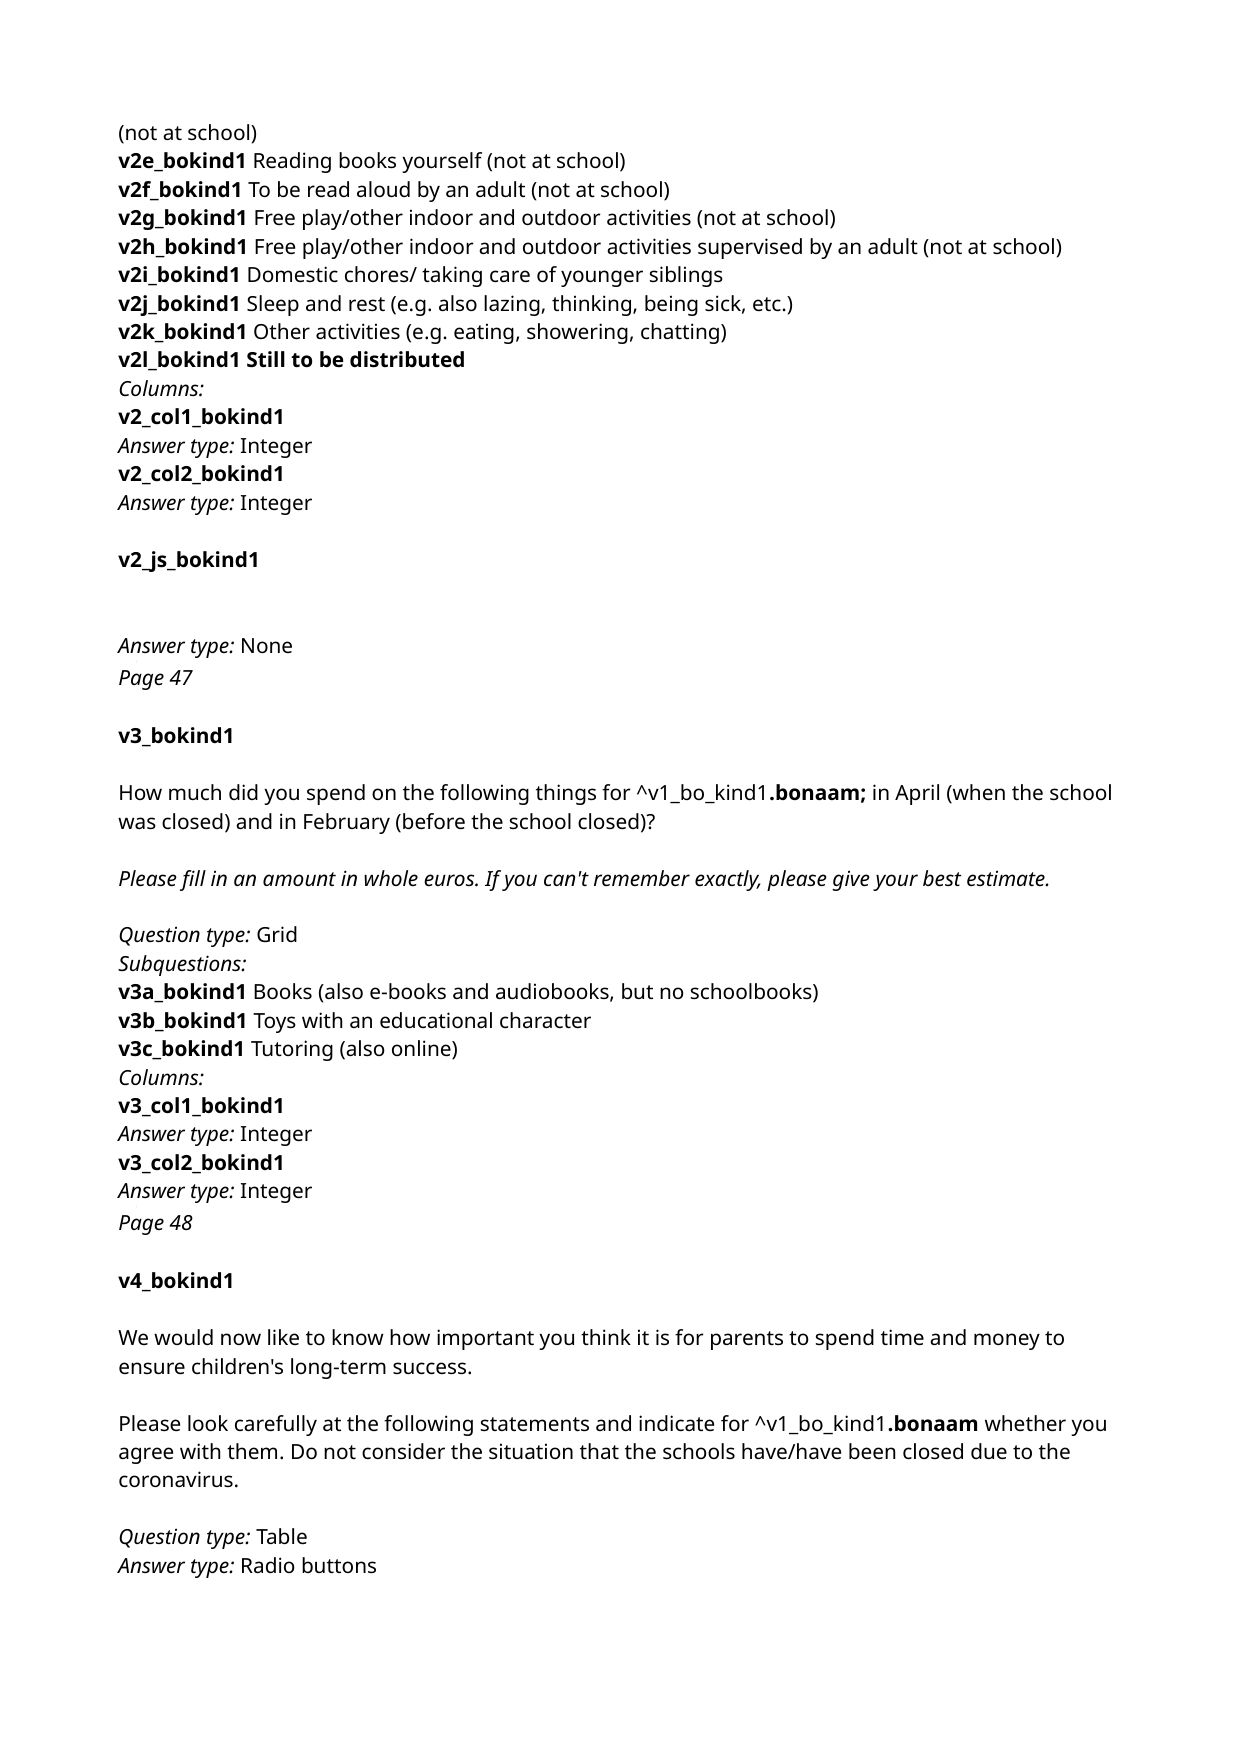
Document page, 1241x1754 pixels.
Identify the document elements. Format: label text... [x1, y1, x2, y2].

text How much did you spend on the following things for ^v1_bo_kind1.bonaam; in April (when the school was closed) and in February (before the school closed)? Please fill in an amount in whole euros. If you can't remember exactly, please give your best estimate. [118, 778, 1122, 892]
text Question type: Grid [118, 921, 1122, 949]
text Columns: v3_col1_bokind1 [118, 1063, 1122, 1119]
text v3_col2_bokind1 [118, 1148, 1122, 1176]
text (not at school) v2e_bokind1 Reading books yourself (not at school) v2f_bokind1 To be read aloud by an adult (not at school) v2g_bokind1 Free play/other indoor and outdoor activities (not at school) v2h_bokind1 Free play/other indoor and outdoor activities supervised by an adult (not at school) v2i_bokind1 Domestic chores/ taking care of younger siblings v2j_bokind1 Sleep and rest (e.g. also lazing, thinking, being sick, etc.) v2k_bokind1 Other activities (e.g. eating, showering, chatting) v2l_bokind1 Still to be distributed [118, 118, 1122, 374]
text Page 48 [118, 1208, 1122, 1237]
text v2_col2_bokind1 [118, 459, 1122, 488]
text Question type: Table [118, 1522, 1122, 1551]
text Page 47 [118, 663, 1122, 692]
text We would now like to know how important you think it is for parents to spend time and money to ensure children's long-term success. Please look carefully at the following statements and indicate for ^v1_bo_kind1.bonaam whether you agree with them. Do not consider the situation that the schools have/have been closed due to the coronavirus. [118, 1323, 1122, 1494]
text Answer type: None [118, 631, 1122, 660]
text Subquestions: v3a_bokind1 Books (also e-books and audiobooks, but no schoolbooks) v3b_bokind1 Toys with an educational character v3c_bokind1 Tutoring (also online) [118, 949, 1122, 1063]
text Answer type: Integer [118, 431, 1122, 459]
subtitle v2_js_bokind1 [118, 545, 1122, 574]
subtitle v3_bokind1 [118, 721, 1122, 749]
text Answer type: Integer [118, 488, 1122, 516]
text Answer type: Integer [118, 1176, 1122, 1205]
text Columns: v2_col1_bokind1 [118, 374, 1122, 431]
text Answer type: Integer [118, 1119, 1122, 1148]
subtitle v4_bokind1 [118, 1266, 1122, 1294]
text Answer type: Radio buttons [118, 1551, 1122, 1579]
